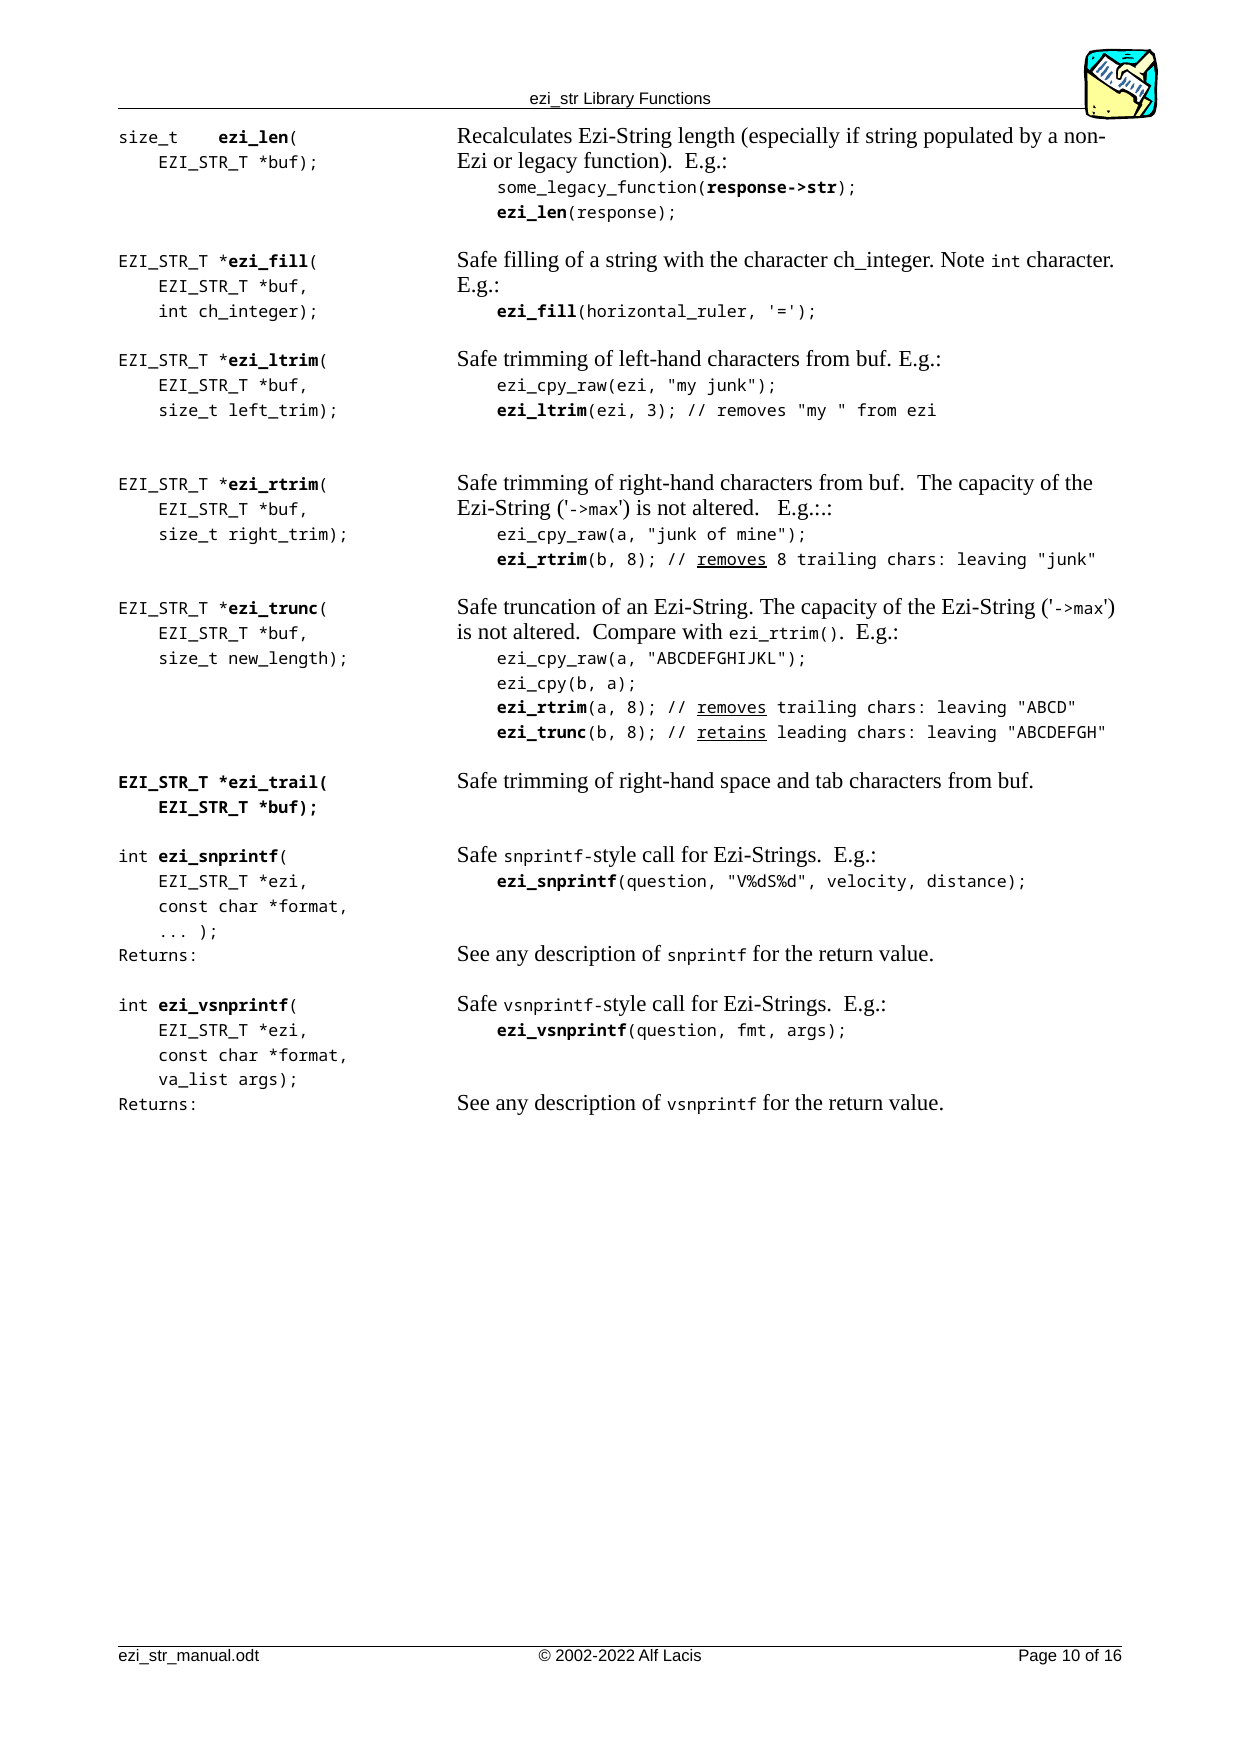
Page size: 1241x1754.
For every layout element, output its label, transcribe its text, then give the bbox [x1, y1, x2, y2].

table_cell int ezi_vsnprintf( EZI_STR_T *ezi, const char *format, va_list args); Returns: [118, 992, 457, 1140]
table_cell Safe snprintf-style call for Ezi-Strings. E.g.: ezi_snprintf(question, "V%dS%d", velocity, distance); See any description of snprintf for the return value. [457, 843, 1122, 992]
table_cell Safe truncation of an Ezi-String. The capacity of the Ezi-String ('->max') is not altered. Compare with ezi_rtrim(). E.g.: ezi_cpy_raw(a, "ABCDEFGHIJKL"); ezi_cpy(b, a); ezi_rtrim(a, 8); // removes trailing chars: leaving "ABCD" ezi_trunc(b, 8); // retains leading chars: leaving "ABCDEFGH" [457, 595, 1122, 768]
table_cell Safe filling of a string with the character ch_integer. Note int character. E.g.: ezi_fill(horizontal_ruler, '='); [457, 248, 1122, 347]
table_cell Safe vsnprintf-style call for Ezi-Strings. E.g.: ezi_vsnprintf(question, fmt, args); See any description of vsnprintf for the return value. [457, 992, 1122, 1140]
table_cell int ezi_snprintf( EZI_STR_T *ezi, const char *format, ... ); Returns: [118, 843, 457, 992]
table_cell EZI_STR_T *ezi_trail( EZI_STR_T *buf); [118, 769, 457, 843]
table_cell Recalculates Ezi-String length (especially if string populated by a non-Ezi or legacy function). E.g.: some_legacy_function(response->str); ezi_len(response); [457, 124, 1122, 248]
table_cell Safe trimming of right-hand characters from buf. The capacity of the Ezi-String ('->max') is not altered. E.g.:.: ezi_cpy_raw(a, "junk of mine"); ezi_rtrim(b, 8); // removes 8 trailing chars: leaving "junk" [457, 471, 1122, 595]
table_cell size_t ezi_len( EZI_STR_T *buf); [118, 124, 457, 248]
table_cell EZI_STR_T *ezi_trunc( EZI_STR_T *buf, size_t new_length); [118, 595, 457, 768]
table_cell EZI_STR_T *ezi_fill( EZI_STR_T *buf, int ch_integer); [118, 248, 457, 347]
table_cell Safe trimming of left-hand characters from buf. E.g.: ezi_cpy_raw(ezi, "my junk"); ezi_ltrim(ezi, 3); // removes "my " from ezi [457, 347, 1122, 471]
table_cell EZI_STR_T *ezi_rtrim( EZI_STR_T *buf, size_t right_trim); [118, 471, 457, 595]
table_cell EZI_STR_T *ezi_ltrim( EZI_STR_T *buf, size_t left_trim); [118, 347, 457, 471]
table_cell Safe trimming of right-hand space and tab characters from buf. [457, 769, 1122, 843]
